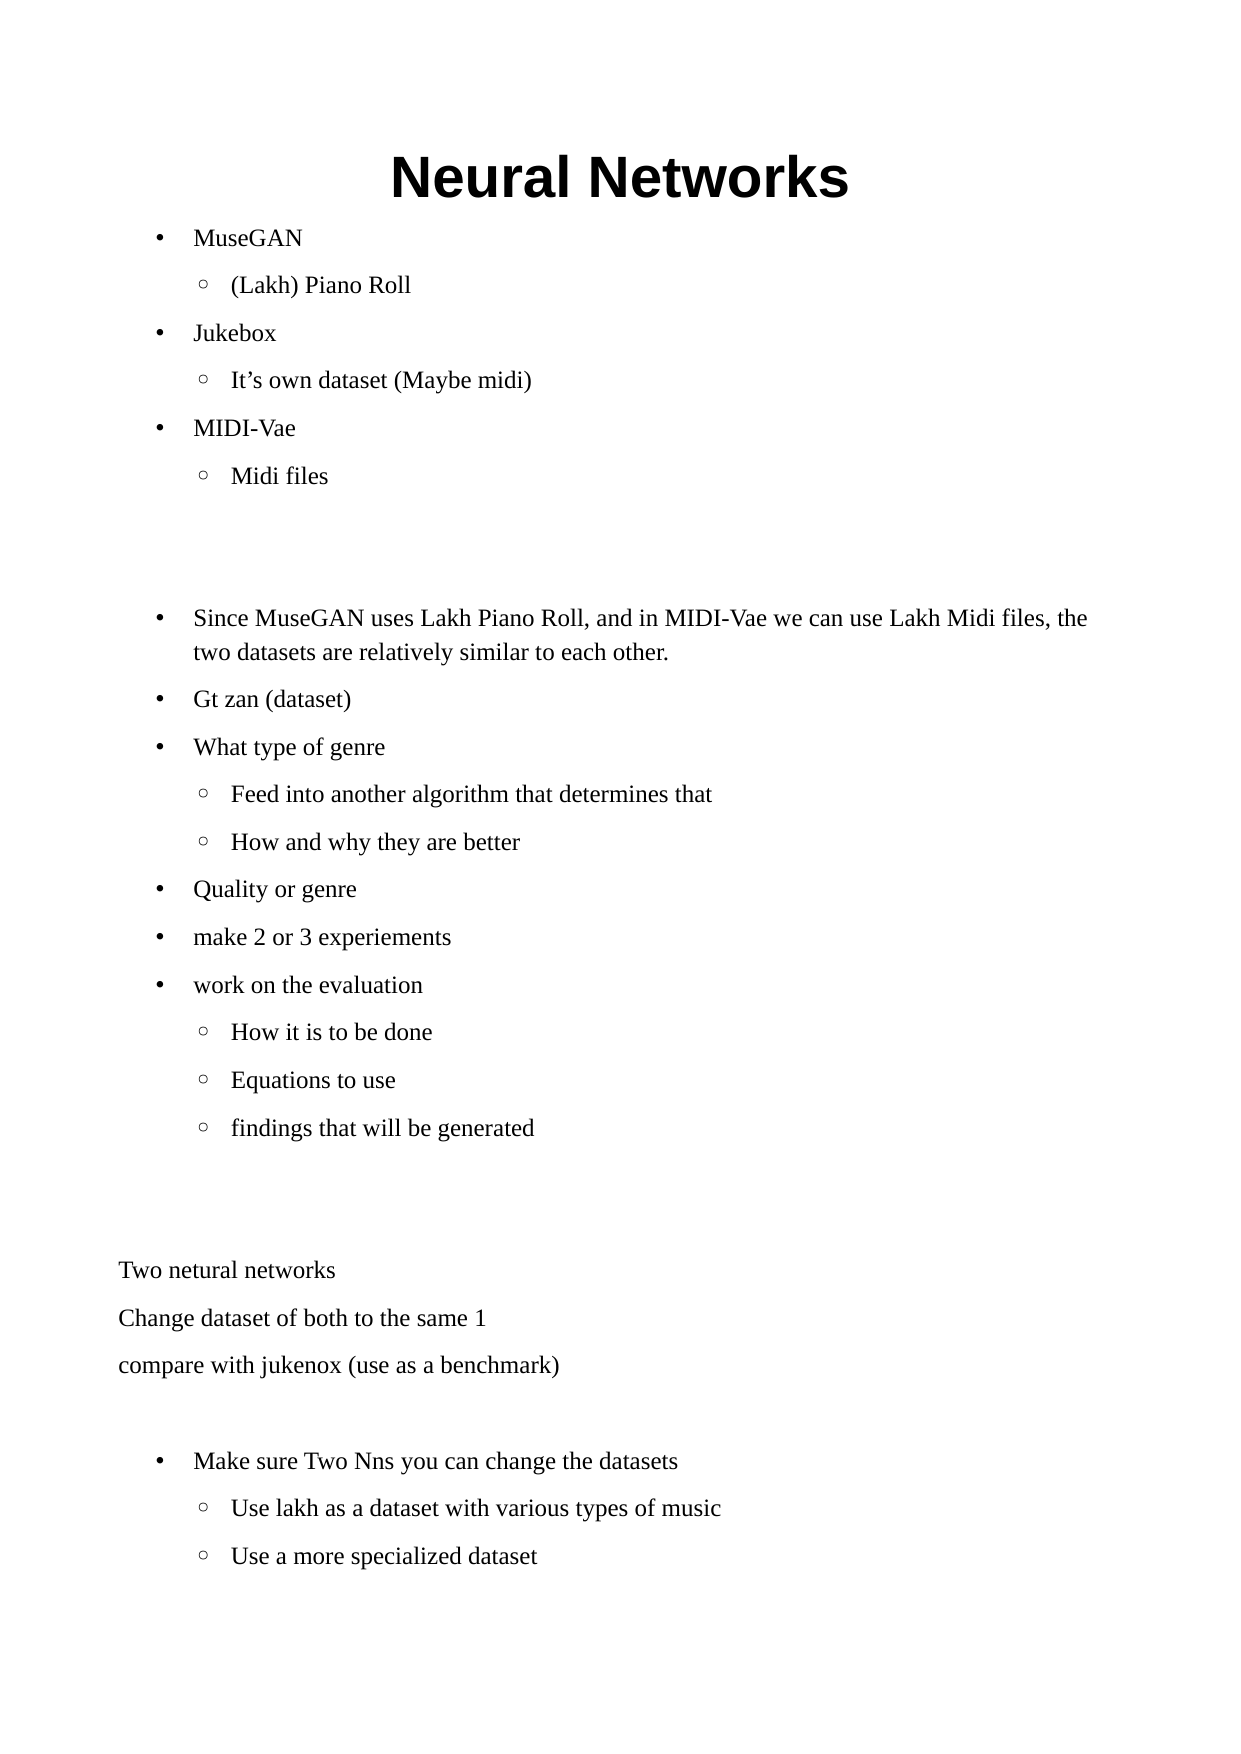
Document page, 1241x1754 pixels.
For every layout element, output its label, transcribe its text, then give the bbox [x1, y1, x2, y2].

list What type of genre [156, 732, 1122, 761]
list Quality or genre [156, 874, 1122, 903]
list It’s own dataset (Maybe midi) [193, 366, 1122, 394]
list Jukebox [156, 318, 1122, 347]
list (Lakh) Piano Roll [193, 270, 1122, 299]
list MuseGAN [156, 223, 1122, 251]
list How it is to be done [193, 1017, 1122, 1046]
list How and why they are better [193, 827, 1122, 856]
text compare with jukenox (use as a benchmark) [118, 1351, 1122, 1379]
list make 2 or 3 experiements [156, 922, 1122, 951]
list Equations to use [193, 1065, 1122, 1094]
list Make sure Two Nns you can change the datasets [156, 1446, 1122, 1474]
list Use a more specialized dataset [193, 1541, 1122, 1570]
list Gt zan (dataset) [156, 684, 1122, 713]
list Use lakh as a dataset with various types of music [193, 1493, 1122, 1522]
list findings that will be generated [193, 1113, 1122, 1141]
text Change dataset of both to the same 1 [118, 1303, 1122, 1332]
list MIDI-Vae [156, 413, 1122, 442]
list work on the evaluation [156, 970, 1122, 998]
list Feed into another algorithm that determines that [193, 779, 1122, 808]
text Two netural networks [118, 1255, 1122, 1284]
title Neural Networks [118, 143, 1122, 210]
list Midi files [193, 461, 1122, 489]
list Since MuseGAN uses Lakh Piano Roll, and in MIDI-Vae we can use Lakh Midi files, the two datasets are relatively similar to each other. [156, 603, 1122, 665]
